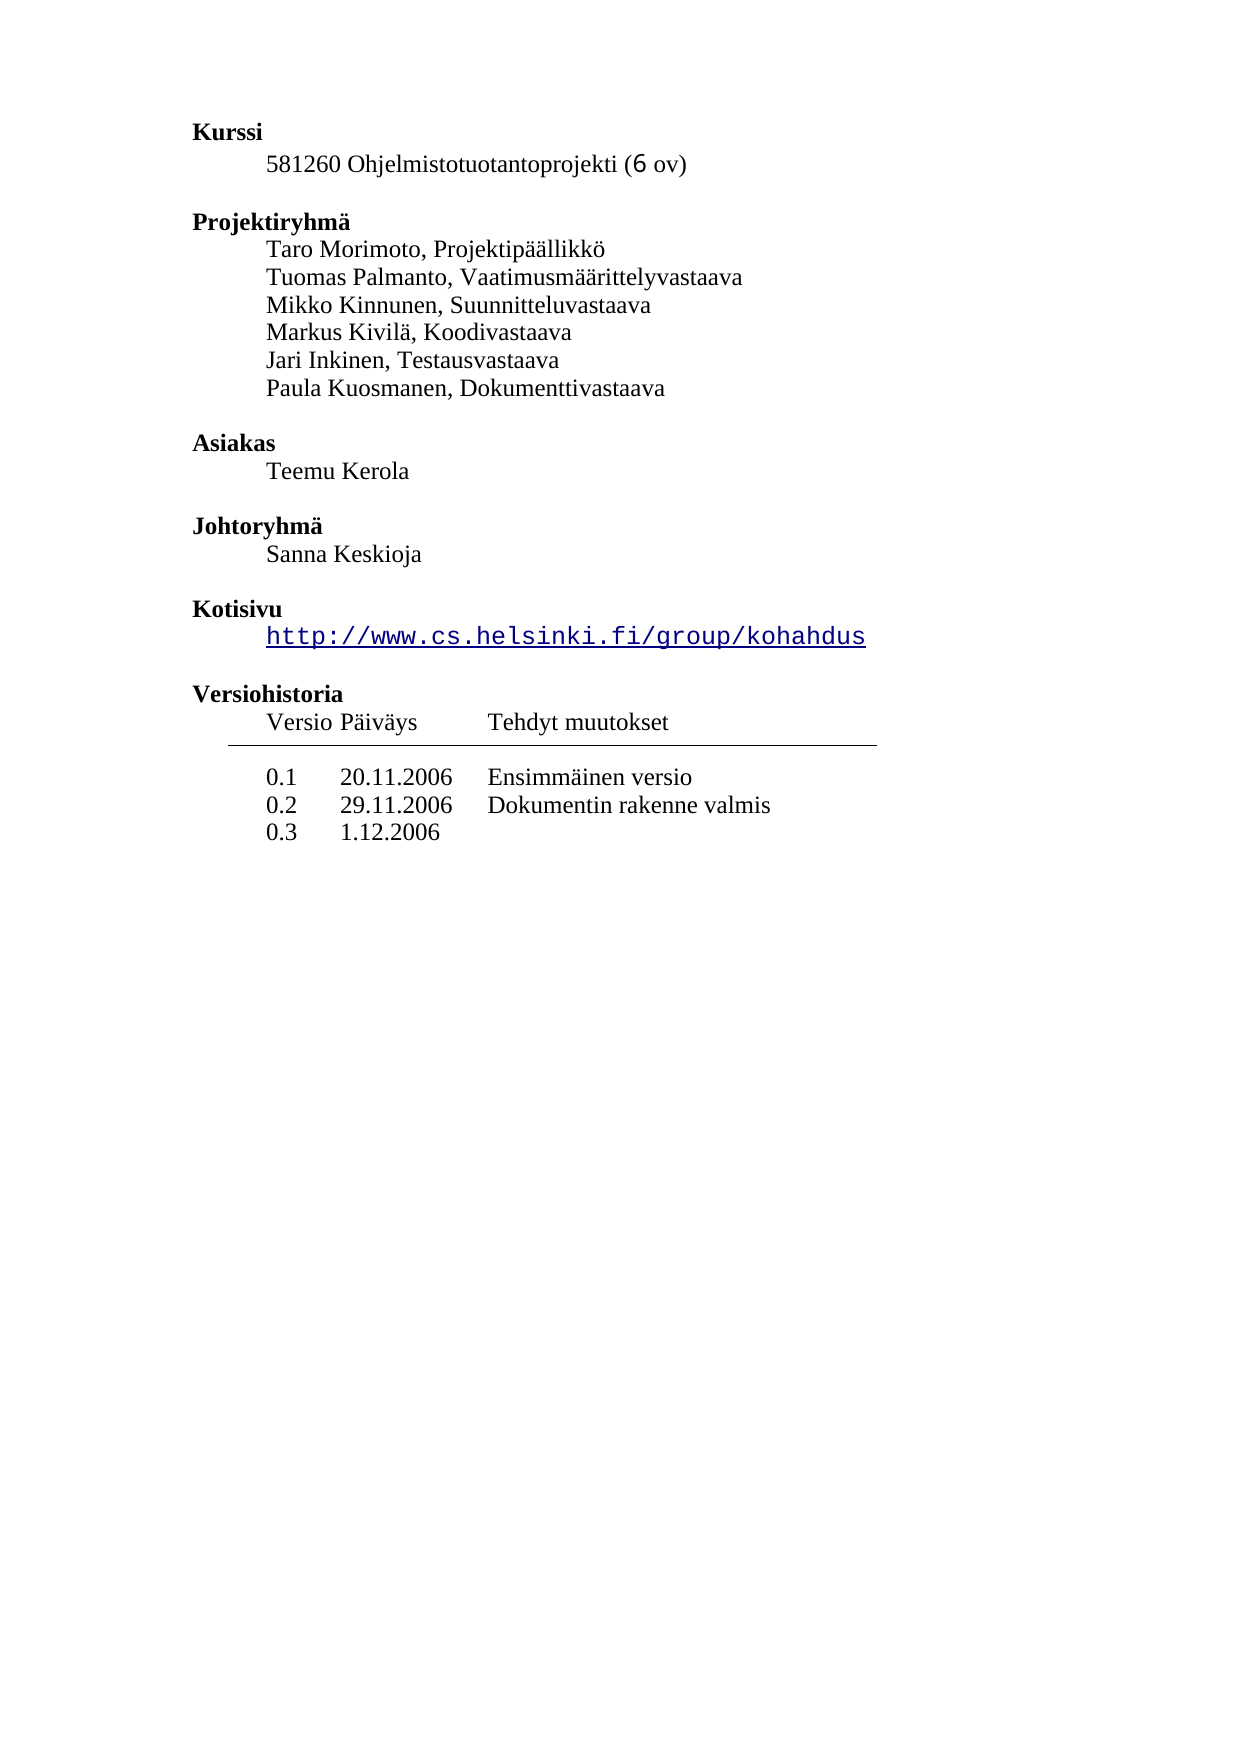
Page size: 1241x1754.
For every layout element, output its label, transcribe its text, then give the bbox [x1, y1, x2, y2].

text Markus Kivilä, Koodivastaava [118, 318, 1122, 346]
text Projektiryhmä [118, 208, 1122, 235]
text Jari Inkinen, Testausvastaava [118, 346, 1122, 374]
text Teemu Kerola [118, 457, 1122, 485]
text Paula Kuosmanen, Dokumenttivastaava [118, 374, 1122, 402]
text Asiakas [118, 429, 1122, 457]
text Sanna Keskioja [118, 540, 1122, 568]
text Taro Morimoto, Projektipäällikkö [118, 235, 1122, 263]
text 581260 Ohjelmistotuotantoprojekti (6 ov) [118, 146, 1122, 180]
text Johtoryhmä [118, 512, 1122, 540]
text Tuomas Palmanto, Vaatimusmäärittelyvastaava [118, 263, 1122, 291]
text 0.2 29.11.2006 Dokumentin rakenne valmis 0.3 1.12.2006 [118, 791, 1122, 846]
text http://www.cs.helsinki.fi/group/kohahdus [118, 623, 1122, 652]
text Kurssi [118, 118, 1122, 146]
text 0.1 20.11.2006 Ensimmäinen versio [118, 763, 1122, 791]
text Kotisivu [118, 596, 1122, 623]
text Versiohistoria [118, 680, 1122, 708]
text Mikko Kinnunen, Suunnitteluvastaava [118, 291, 1122, 318]
text Versio Päiväys Tehdyt muutokset [118, 708, 1122, 735]
